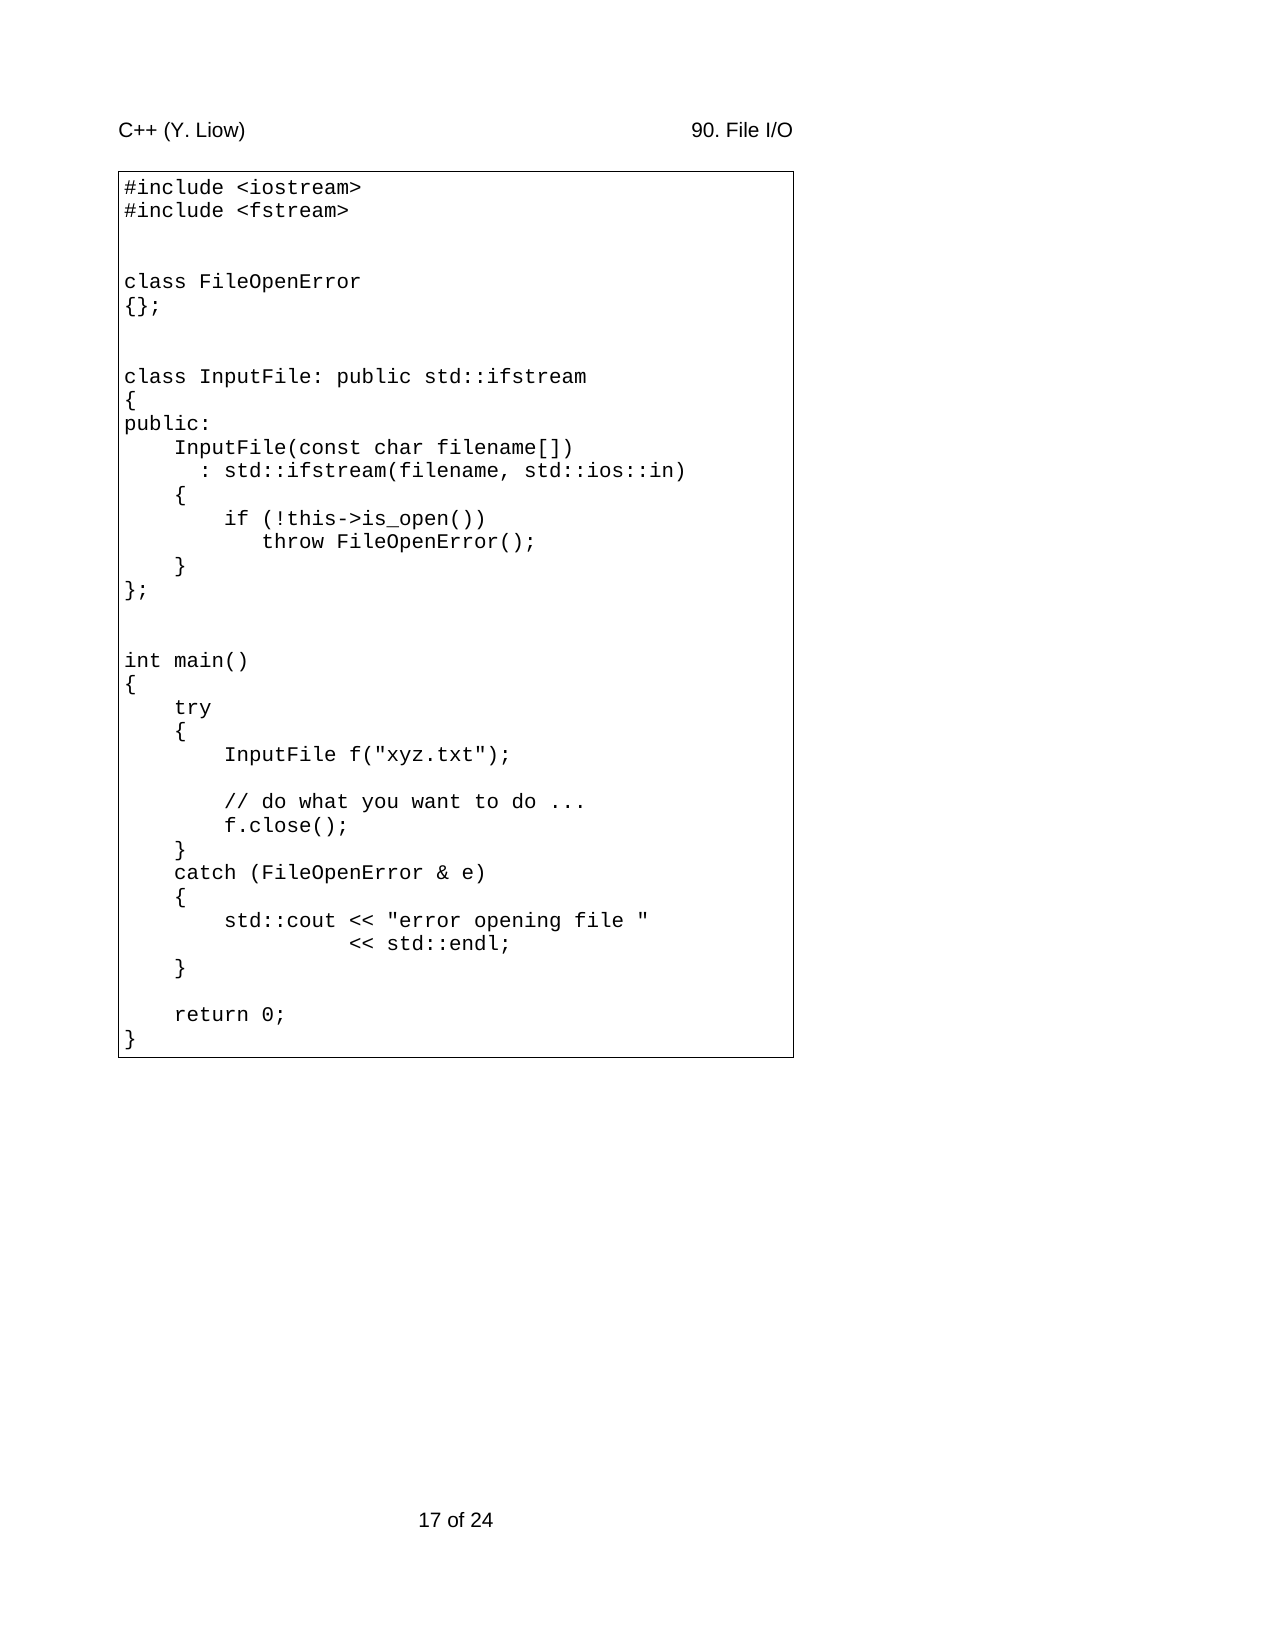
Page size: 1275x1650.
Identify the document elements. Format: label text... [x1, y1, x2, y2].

table_header #include <iostream> #include <fstream> class FileOpenError {}; class InputFile: public std::ifstream { public: InputFile(const char filename[]) : std::ifstream(filename, std::ios::in) { if (!this->is_open()) throw FileOpenError(); } }; int main() { try { InputFile f("xyz.txt"); // do what you want to do ... f.close(); } catch (FileOpenError & e) { std::cout << "error opening file " << std::endl; } return 0; } [119, 172, 793, 1057]
